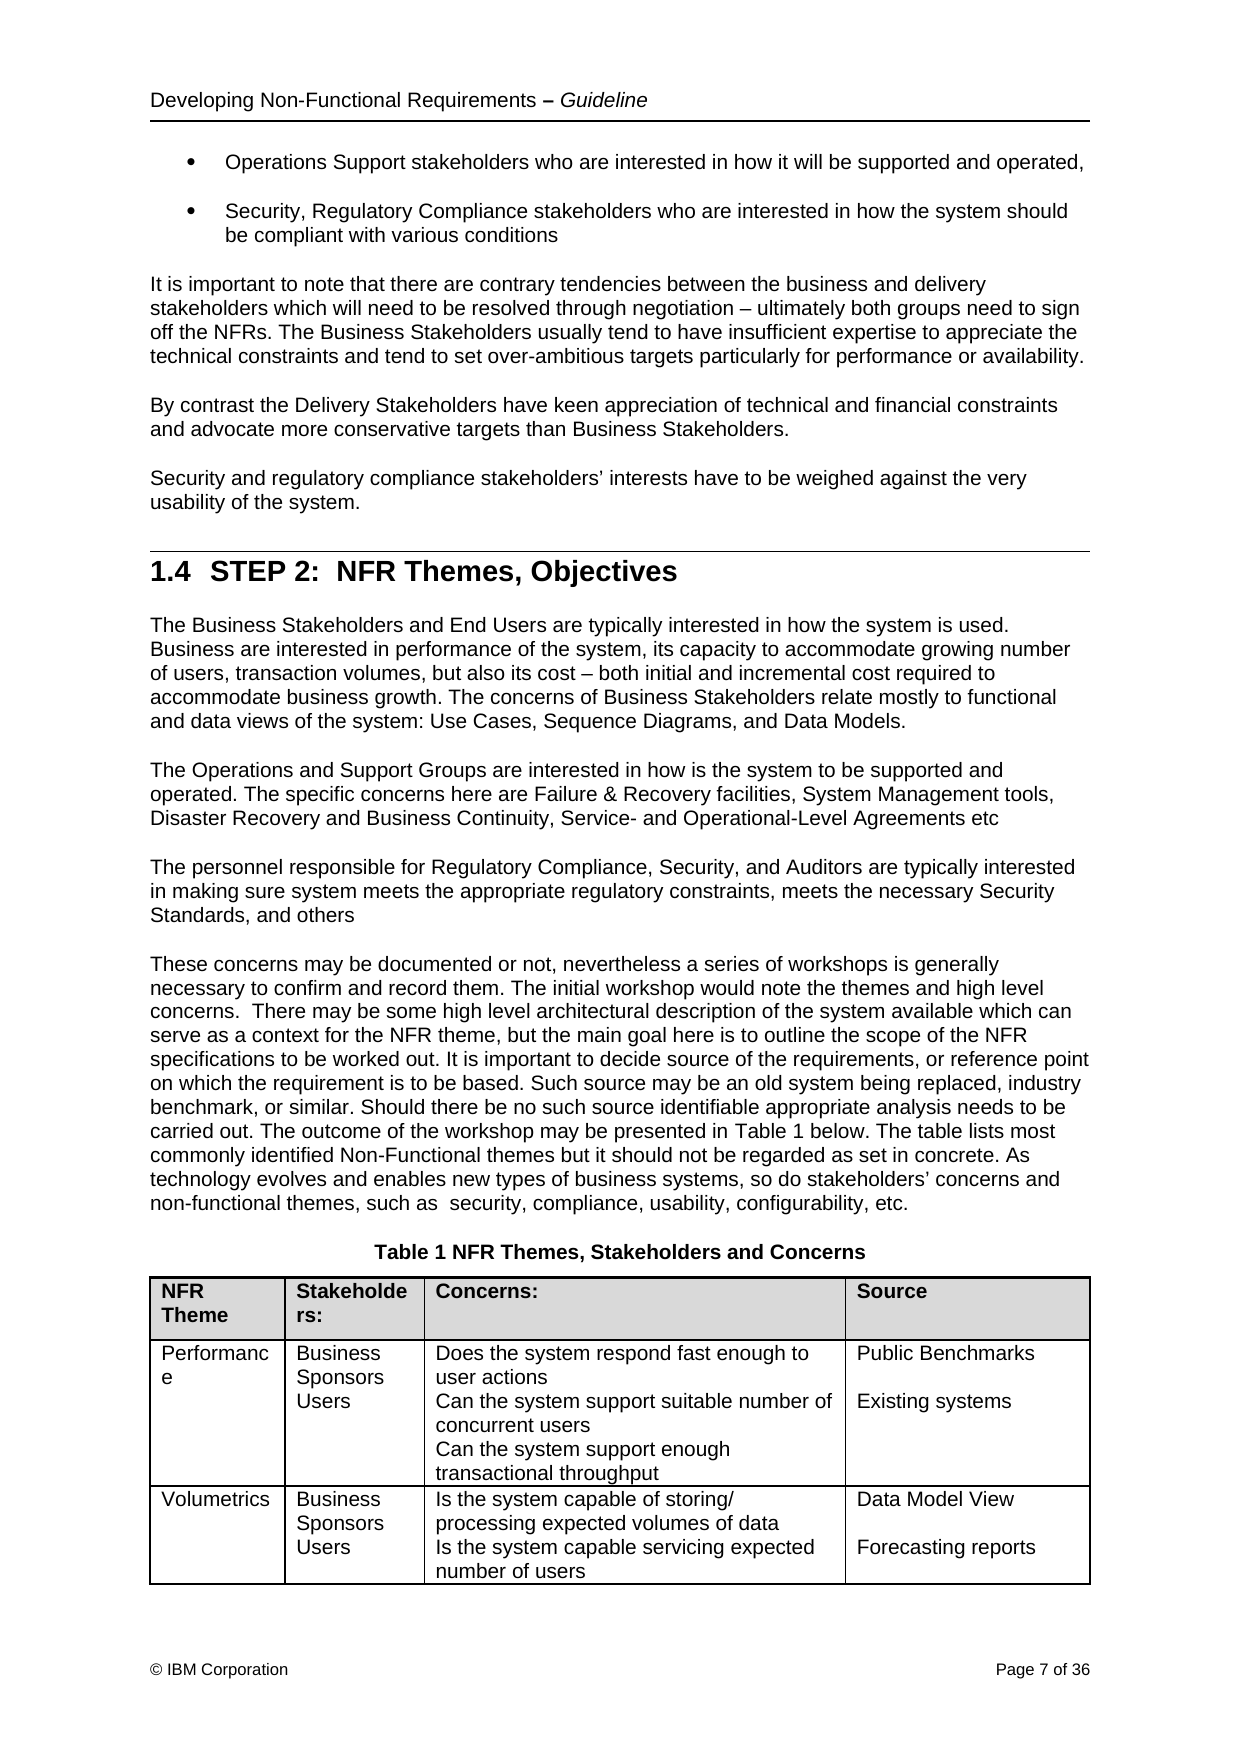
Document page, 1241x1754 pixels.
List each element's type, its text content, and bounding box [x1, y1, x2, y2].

text Security and regulatory compliance stakeholders’ interests have to be weighed against the very usability of the system. [150, 466, 1090, 514]
list Security, Regulatory Compliance stakeholders who are interested in how the system should be compliant with various conditions [187, 199, 1090, 247]
text Table 1 NFR Themes, Stakeholders and Concerns [150, 1240, 1090, 1264]
table_cell Business Sponsors [286, 1487, 424, 1534]
table_cell Users [286, 1389, 424, 1437]
text The personnel responsible for Regulatory Compliance, Security, and Auditors are typically interested in making sure system meets the appropriate regulatory constraints, meets the necessary Security Standards, and others [150, 854, 1090, 926]
text These concerns may be documented or not, nevertheless a series of workshops is generally necessary to confirm and record them. The initial workshop would note the themes and high level concerns. There may be some high level architectural description of the system available which can serve as a context for the NFR theme, but the main goal here is to outline the scope of the NFR specifications to be worked out. It is important to decide source of the requirements, or reference point on which the requirement is to be based. Such source may be an old system being replaced, industry benchmark, or similar. Should there be no such source identifiable appropriate analysis needs to be carried out. The outcome of the workshop may be presented in Table 1 below. The table lists most commonly identified Non-Functional themes but it should not be regarded as set in concrete. As technology evolves and enables new types of business systems, so do stakeholders’ concerns and non-functional themes, such as security, compliance, usability, configurability, etc. [150, 951, 1090, 1215]
table_cell Is the system capable servicing expected number of users [425, 1535, 845, 1582]
table_cell [286, 1437, 424, 1484]
table_cell Users [286, 1535, 424, 1582]
table_cell [151, 1389, 284, 1437]
table_cell Performance [151, 1341, 284, 1389]
text By contrast the Delivery Stakeholders have keen appreciation of technical and financial constraints and advocate more conservative targets than Business Stakeholders. [150, 393, 1090, 441]
table_cell Can the system support enough transactional throughput [425, 1437, 845, 1484]
list STEP 2: NFR Themes, Objectives [150, 552, 1090, 588]
table_cell Public Benchmarks [846, 1341, 1089, 1389]
table_cell Does the system respond fast enough to user actions [425, 1341, 845, 1389]
text The Operations and Support Groups are interested in how is the system to be supported and operated. The specific concerns here are Failure & Recovery facilities, System Management tools, Disaster Recovery and Business Continuity, Service- and Operational-Level Agreements etc [150, 758, 1090, 829]
table_cell Forecasting reports [846, 1535, 1089, 1582]
list Operations Support stakeholders who are interested in how it will be supported and operated, [187, 150, 1090, 174]
table_cell [151, 1437, 284, 1484]
table_cell [846, 1437, 1089, 1484]
table_cell [151, 1535, 284, 1582]
table_cell Volumetrics [151, 1487, 284, 1534]
text The Business Stakeholders and End Users are typically interested in how the system is used. Business are interested in performance of the system, its capacity to accommodate growing number of users, transaction volumes, but also its cost – both initial and incremental cost required to accommodate business growth. The concerns of Business Stakeholders relate mostly to functional and data views of the system: Use Cases, Sequence Diagrams, and Data Models. [150, 613, 1090, 733]
table_header Stakeholders: [286, 1279, 424, 1339]
table_cell Existing systems [846, 1389, 1089, 1437]
table_cell Is the system capable of storing/ processing expected volumes of data [425, 1487, 845, 1534]
table_cell Business Sponsors [286, 1341, 424, 1389]
text It is important to note that there are contrary tendencies between the business and delivery stakeholders which will need to be resolved through negotiation – ultimately both groups need to sign off the NFRs. The Business Stakeholders usually tend to have insufficient expertise to appreciate the technical constraints and tend to set over-ambitious targets particularly for performance or availability. [150, 272, 1090, 368]
table_header Source [846, 1279, 1089, 1339]
table_cell Data Model View [846, 1487, 1089, 1534]
table_header NFR Theme [151, 1279, 284, 1339]
table_cell Can the system support suitable number of concurrent users [425, 1389, 845, 1437]
table_header Concerns: [425, 1279, 845, 1339]
